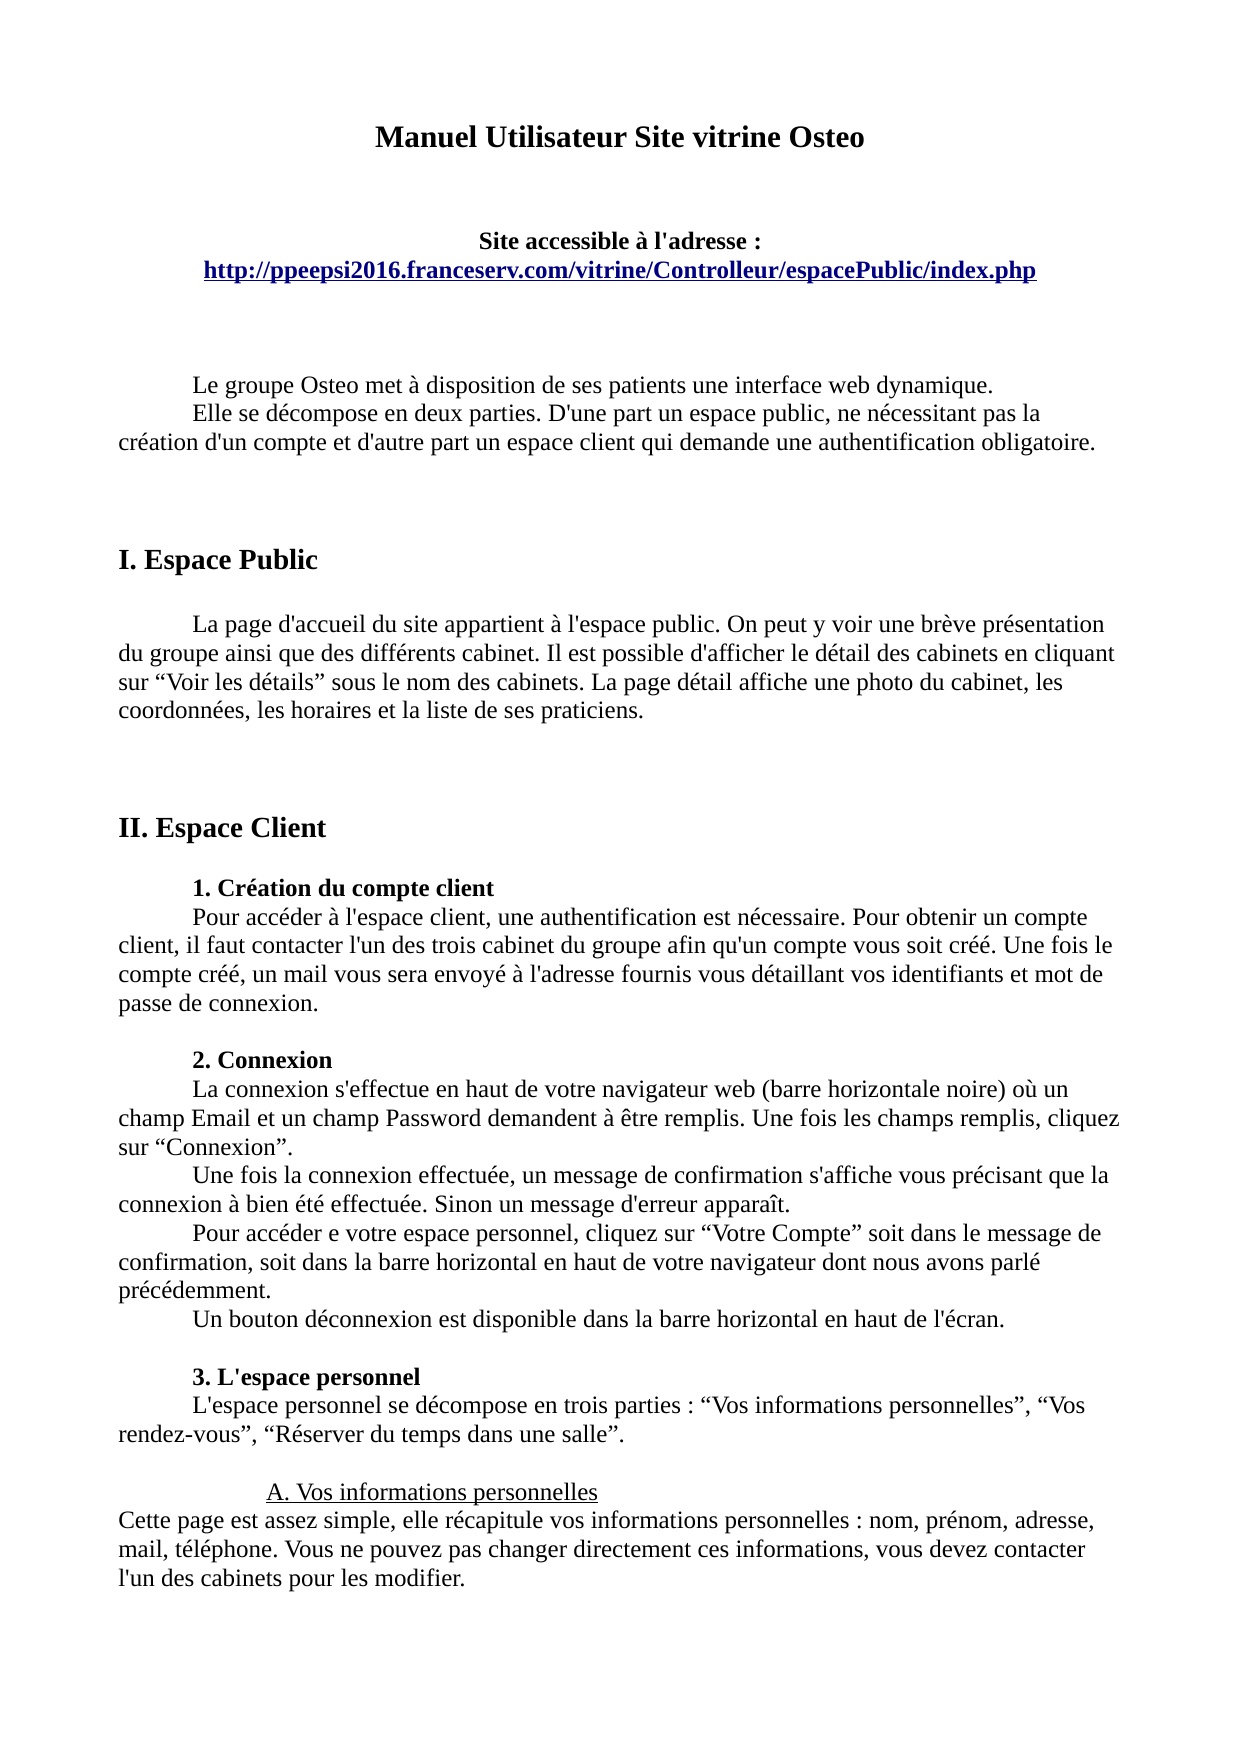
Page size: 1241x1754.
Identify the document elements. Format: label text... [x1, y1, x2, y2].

text A. Vos informations personnelles [118, 1477, 1122, 1505]
text 1. Création du compte client [118, 873, 1122, 902]
text Le groupe Osteo met à disposition de ses patients une interface web dynamique. [118, 370, 1122, 398]
text Pour accéder e votre espace personnel, cliquez sur “Votre Compte” soit dans le message de confirmation, soit dans la barre horizontal en haut de votre navigateur dont nous avons parlé précédemment. [118, 1218, 1122, 1304]
text 3. L'espace personnel [118, 1362, 1122, 1390]
text Elle se décompose en deux parties. D'une part un espace public, ne nécessitant pas la création d'un compte et d'autre part un espace client qui demande une authentification obligatoire. [118, 398, 1122, 456]
text Un bouton déconnexion est disponible dans la barre horizontal en haut de l'écran. [118, 1304, 1122, 1333]
text 2. Connexion [118, 1045, 1122, 1074]
text I. Espace Public [118, 542, 1122, 576]
text http://ppeepsi2016.franceserv.com/vitrine/Controlleur/espacePublic/index.php [118, 255, 1122, 283]
text II. Espace Client [118, 811, 1122, 844]
text Site accessible à l'adresse : [118, 226, 1122, 255]
text Une fois la connexion effectuée, un message de confirmation s'affiche vous précisant que la connexion à bien été effectuée. Sinon un message d'erreur apparaît. [118, 1160, 1122, 1218]
text Cette page est assez simple, elle récapitule vos informations personnelles : nom, prénom, adresse, mail, téléphone. Vous ne pouvez pas changer directement ces informations, vous devez contacter l'un des cabinets pour les modifier. [118, 1505, 1122, 1592]
text La page d'accueil du site appartient à l'espace public. On peut y voir une brève présentation du groupe ainsi que des différents cabinet. Il est possible d'afficher le détail des cabinets en cliquant sur “Voir les détails” sous le nom des cabinets. La page détail affiche une photo du cabinet, les coordonnées, les horaires et la liste de ses praticiens. [118, 609, 1122, 724]
text La connexion s'effectue en haut de votre navigateur web (barre horizontale noire) où un champ Email et un champ Password demandent à être remplis. Une fois les champs remplis, cliquez sur “Connexion”. [118, 1074, 1122, 1160]
text L'espace personnel se décompose en trois parties : “Vos informations personnelles”, “Vos rendez-vous”, “Réserver du temps dans une salle”. [118, 1390, 1122, 1448]
text Pour accéder à l'espace client, une authentification est nécessaire. Pour obtenir un compte client, il faut contacter l'un des trois cabinet du groupe afin qu'un compte vous soit créé. Une fois le compte créé, un mail vous sera envoyé à l'adresse fournis vous détaillant vos identifiants et mot de passe de connexion. [118, 902, 1122, 1017]
text Manuel Utilisateur Site vitrine Osteo [118, 118, 1122, 154]
